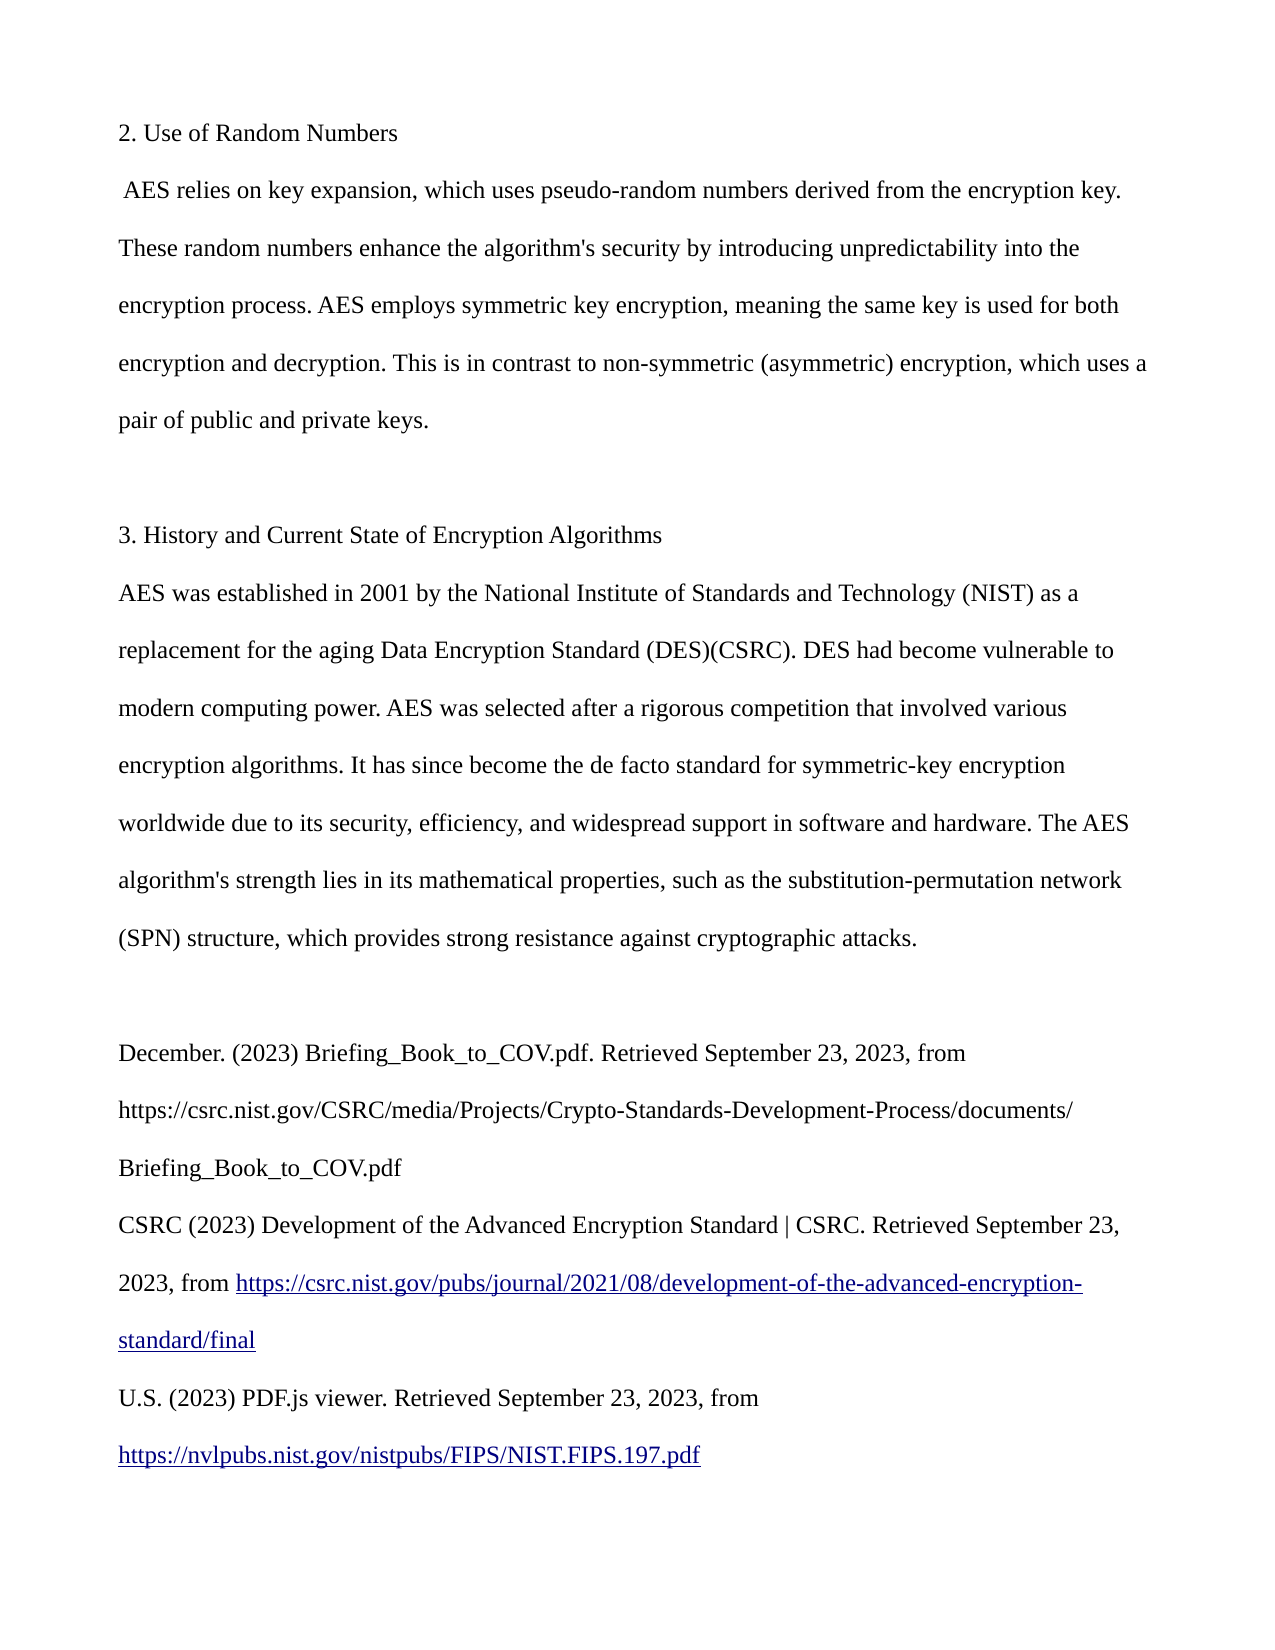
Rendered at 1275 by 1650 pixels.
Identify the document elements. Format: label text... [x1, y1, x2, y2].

text AES relies on key expansion, which uses pseudo-random numbers derived from the encryption key. These random numbers enhance the algorithm's security by introducing unpredictability into the encryption process. AES employs symmetric key encryption, meaning the same key is used for both encryption and decryption. This is in contrast to non-symmetric (asymmetric) encryption, which uses a pair of public and private keys. [118, 176, 1157, 434]
text CSRC (2023) Development of the Advanced Encryption Standard | CSRC. Retrieved September 23, 2023, from https://csrc.nist.gov/pubs/journal/2021/08/development-of-the-advanced-encryption-standard/final [118, 1211, 1157, 1354]
text AES was established in 2001 by the National Institute of Standards and Technology (NIST) as a replacement for the aging Data Encryption Standard (DES)(CSRC). DES had become vulnerable to modern computing power. AES was selected after a rigorous competition that involved various encryption algorithms. It has since become the de facto standard for symmetric-key encryption worldwide due to its security, efficiency, and widespread support in software and hardware. The AES algorithm's strength lies in its mathematical properties, such as the substitution-permutation network (SPN) structure, which provides strong resistance against cryptographic attacks. [118, 578, 1157, 952]
text U.S. (2023) PDF.js viewer. Retrieved September 23, 2023, from https://nvlpubs.nist.gov/nistpubs/FIPS/NIST.FIPS.197.pdf [118, 1383, 1157, 1469]
text 3. History and Current State of Encryption Algorithms [118, 521, 1157, 549]
text December. (2023) Briefing_Book_to_COV.pdf. Retrieved September 23, 2023, from https://csrc.nist.gov/CSRC/media/Projects/Crypto-Standards-Development-Process/documents/Briefing_Book_to_COV.pdf [118, 1038, 1157, 1182]
text 2. Use of Random Numbers [118, 118, 1157, 147]
